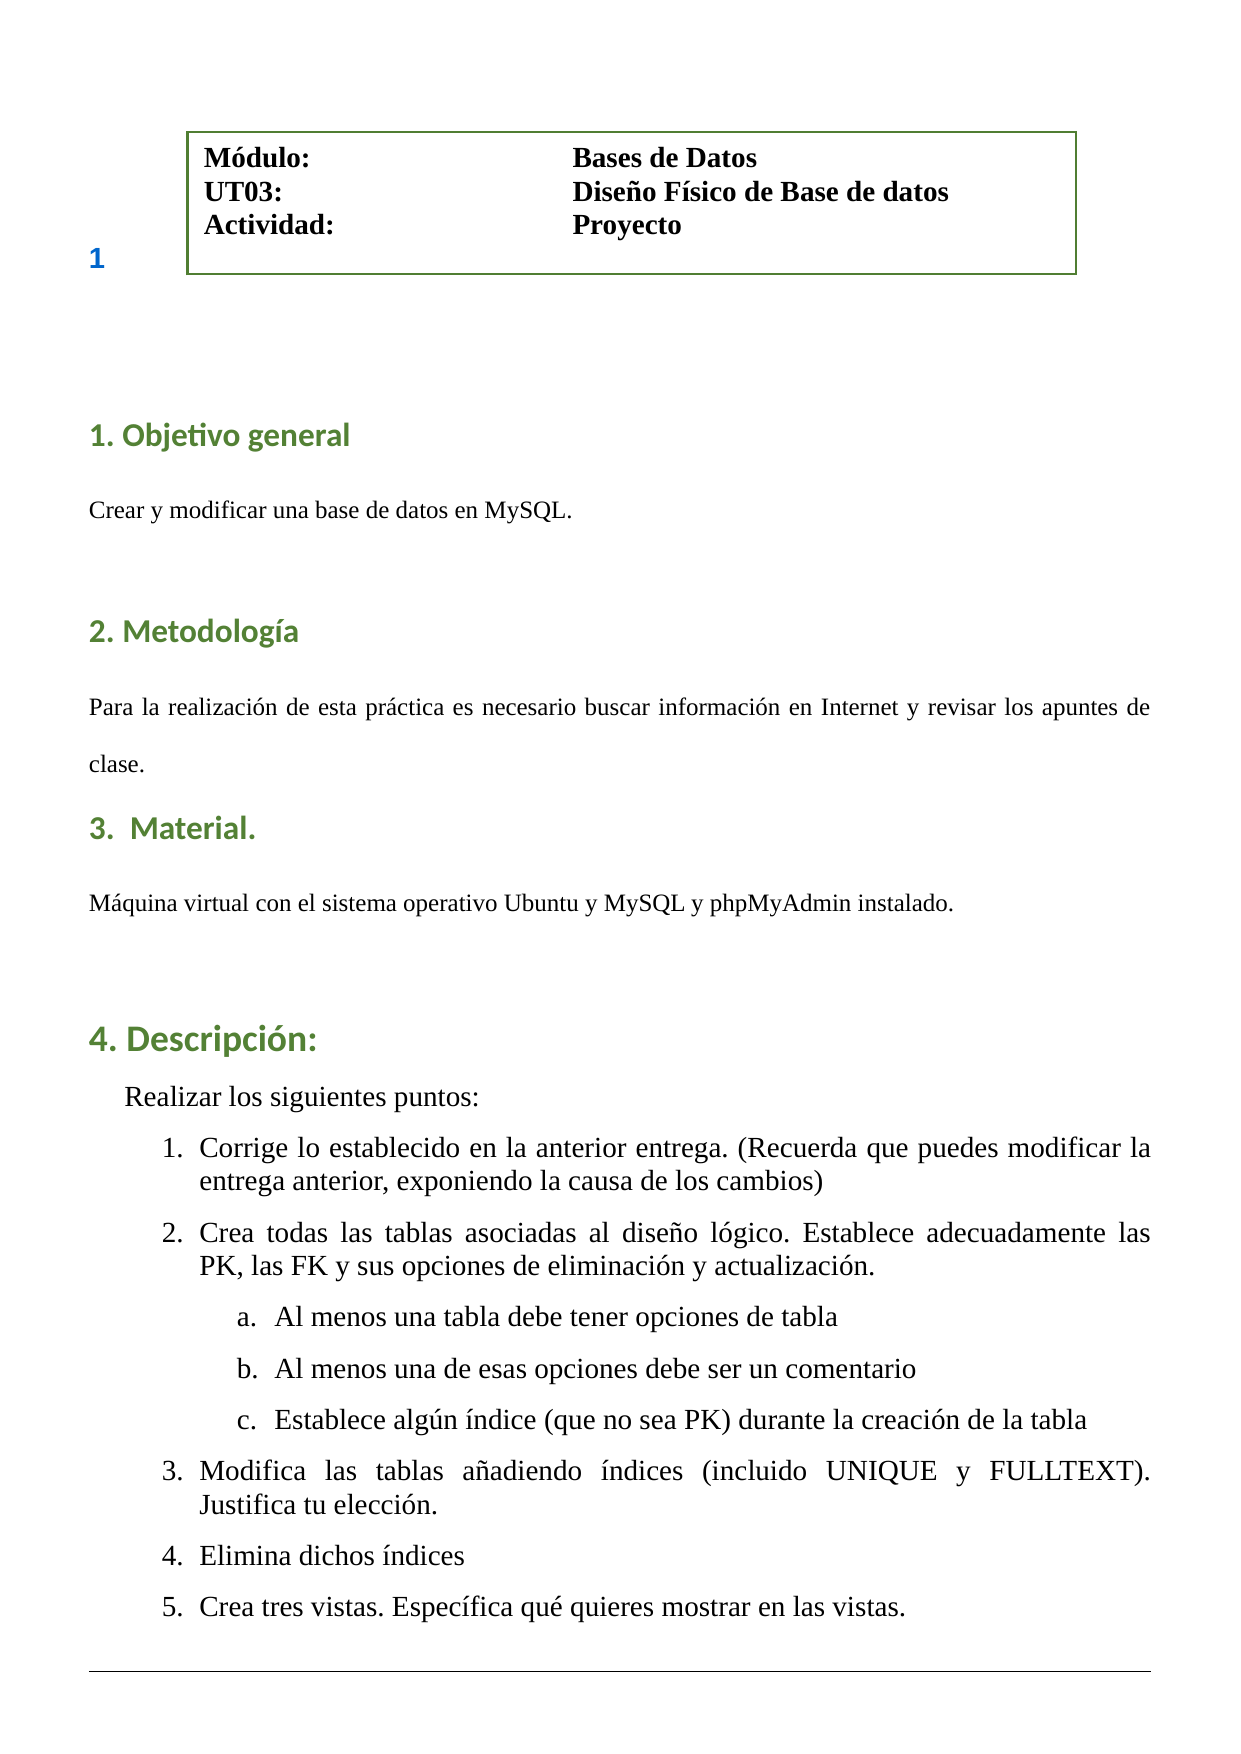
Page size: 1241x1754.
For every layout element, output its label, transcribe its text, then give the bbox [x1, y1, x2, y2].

list Corrige lo establecido en la anterior entrega. (Recuerda que puedes modificar la entrega anterior, exponiendo la causa de los cambios) [162, 1130, 1152, 1197]
text UT03: Diseño Físico de Base de datos [203, 174, 1060, 207]
text Módulo: Bases de Datos [203, 140, 1060, 174]
list Crea tres vistas. Específica qué quieres mostrar en las vistas. [162, 1589, 1152, 1623]
list 3. Material. [89, 807, 1152, 847]
list Máquina virtual con el sistema operativo Ubuntu y MySQL y phpMyAdmin instalado. [89, 888, 1152, 917]
list Al menos una tabla debe tener opciones de tabla [237, 1299, 1152, 1333]
list Establece algún índice (que no sea PK) durante la creación de la tabla [237, 1402, 1152, 1436]
list 1. Objetivo general [89, 414, 1152, 454]
list Crear y modificar una base de datos en MySQL. [89, 495, 1152, 524]
text Actividad: Proyecto [203, 207, 1060, 241]
text 4. Descripción: [89, 1015, 1152, 1061]
list Crea todas las tablas asociadas al diseño lógico. Establece adecuadamente las PK, las FK y sus opciones de eliminación y actualización. [162, 1215, 1152, 1282]
list 2. Metodología [89, 610, 1152, 651]
text Realizar los siguientes puntos: [89, 1079, 1152, 1112]
list Al menos una de esas opciones debe ser un comentario [237, 1351, 1152, 1384]
list Elimina dichos índices [162, 1538, 1152, 1572]
list Para la realización de esta práctica es necesario buscar información en Internet y revisar los apuntes de clase. [89, 692, 1152, 778]
list Modifica las tablas añadiendo índices (incluido UNIQUE y FULLTEXT). Justifica tu elección. [162, 1453, 1152, 1520]
